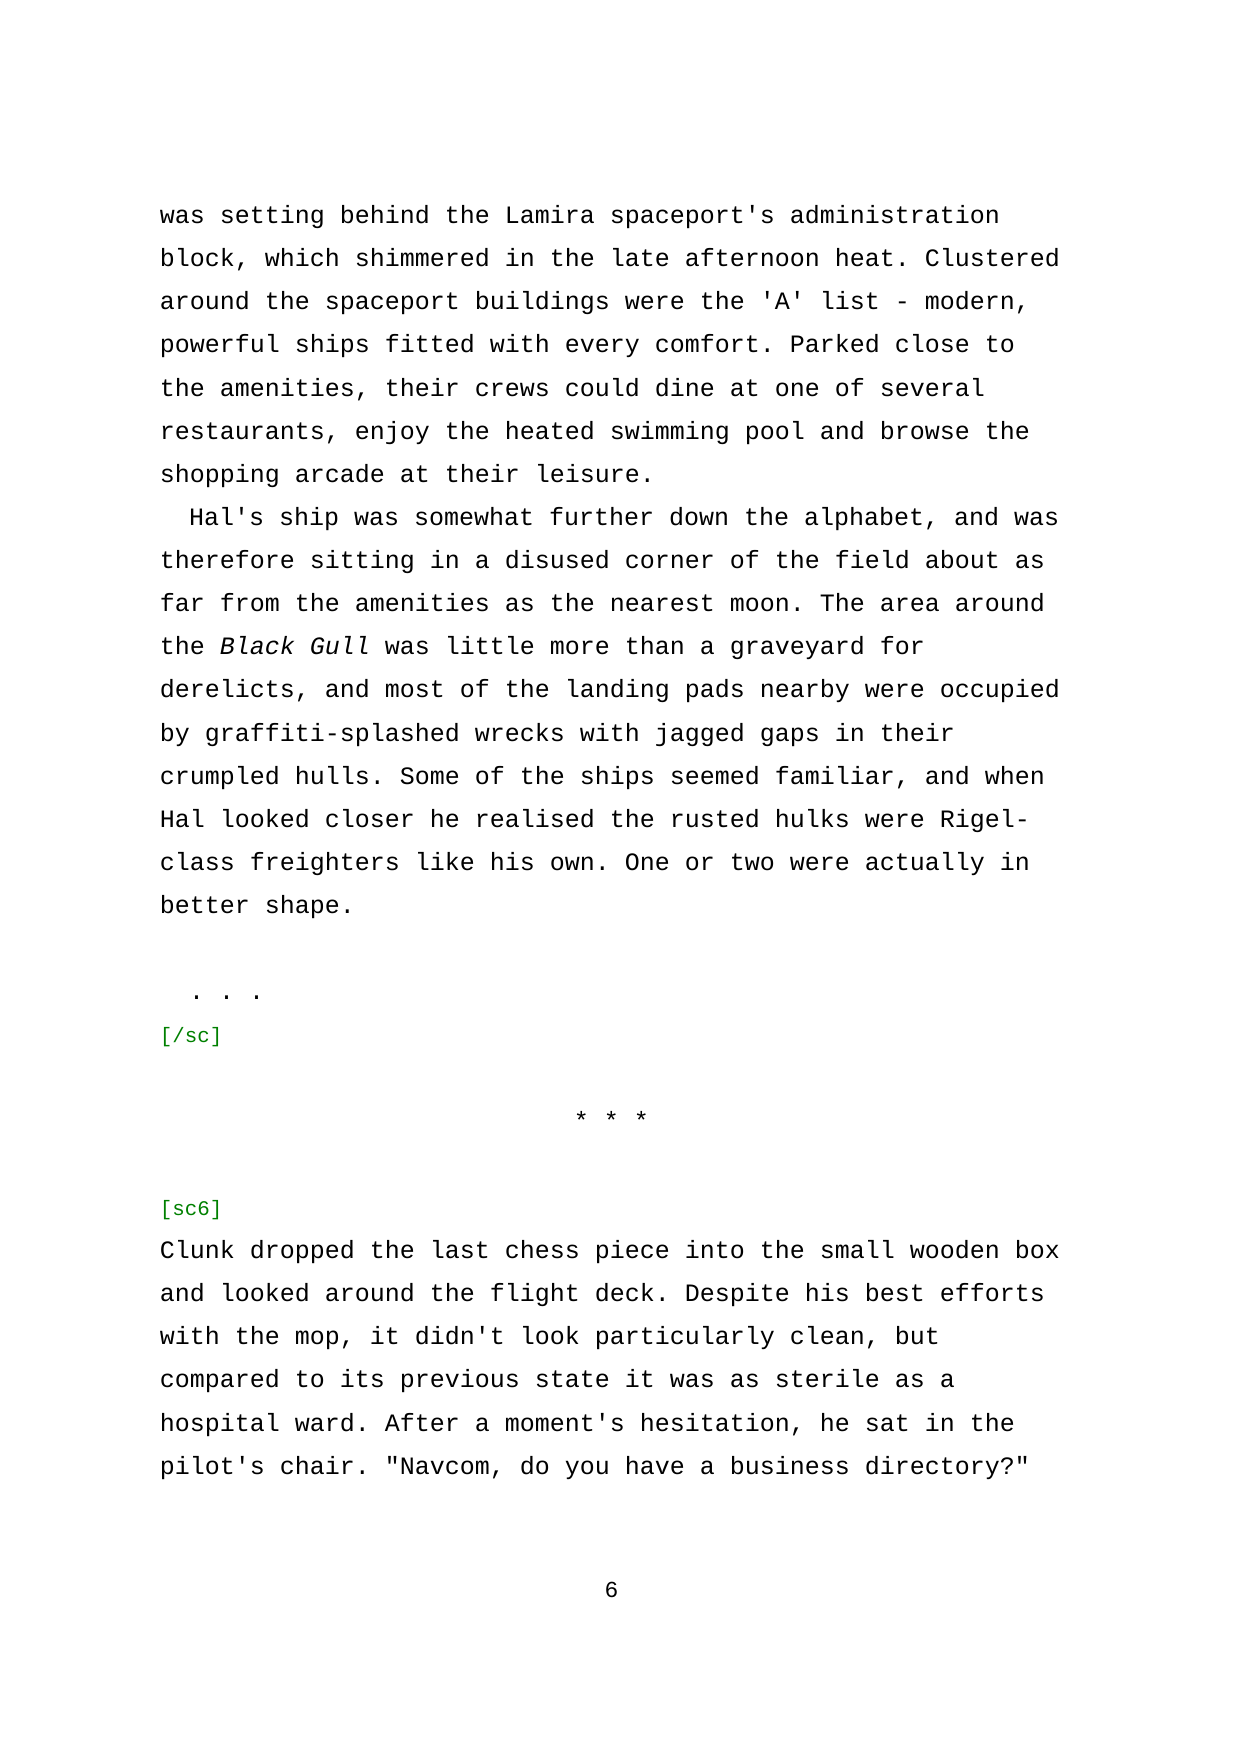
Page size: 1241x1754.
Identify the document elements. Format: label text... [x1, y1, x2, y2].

subtitle * * * [159, 1094, 1063, 1138]
text [sc6] [159, 1181, 1063, 1224]
text Hal's ship was somewhat further down the alphabet, and was therefore sitting in a disused corner of the field about as far from the amenities as the nearest moon. The area around the Black Gull was little more than a graveyard for derelicts, and most of the landing pads nearby were occupied by graffiti-splashed wrecks with jagged gaps in their crumpled hulls. Some of the ships seemed familiar, and when Hal looked closer he realised the rusted hulks were Rigel-class freighters like his own. One or two were actually in better shape. [159, 491, 1063, 922]
text Clunk dropped the last chess piece into the small wooden box and looked around the flight deck. Despite his best efforts with the mop, it didn't look particularly clean, but compared to its previous state it was as sterile as a hospital ward. After a moment's hesitation, he sat in the pilot's chair. "Navcom, do you have a business directory?" [159, 1224, 1063, 1483]
text [/sc] [159, 1008, 1063, 1051]
text was setting behind the Lamira spaceport's administration block, which shimmered in the late afternoon heat. Clustered around the spaceport buildings were the 'A' list - modern, powerful ships fitted with every comfort. Parked close to the amenities, their crews could dine at one of several restaurants, enjoy the heated swimming pool and browse the shopping arcade at their leisure. [159, 189, 1063, 491]
text . . . [159, 965, 1063, 1008]
